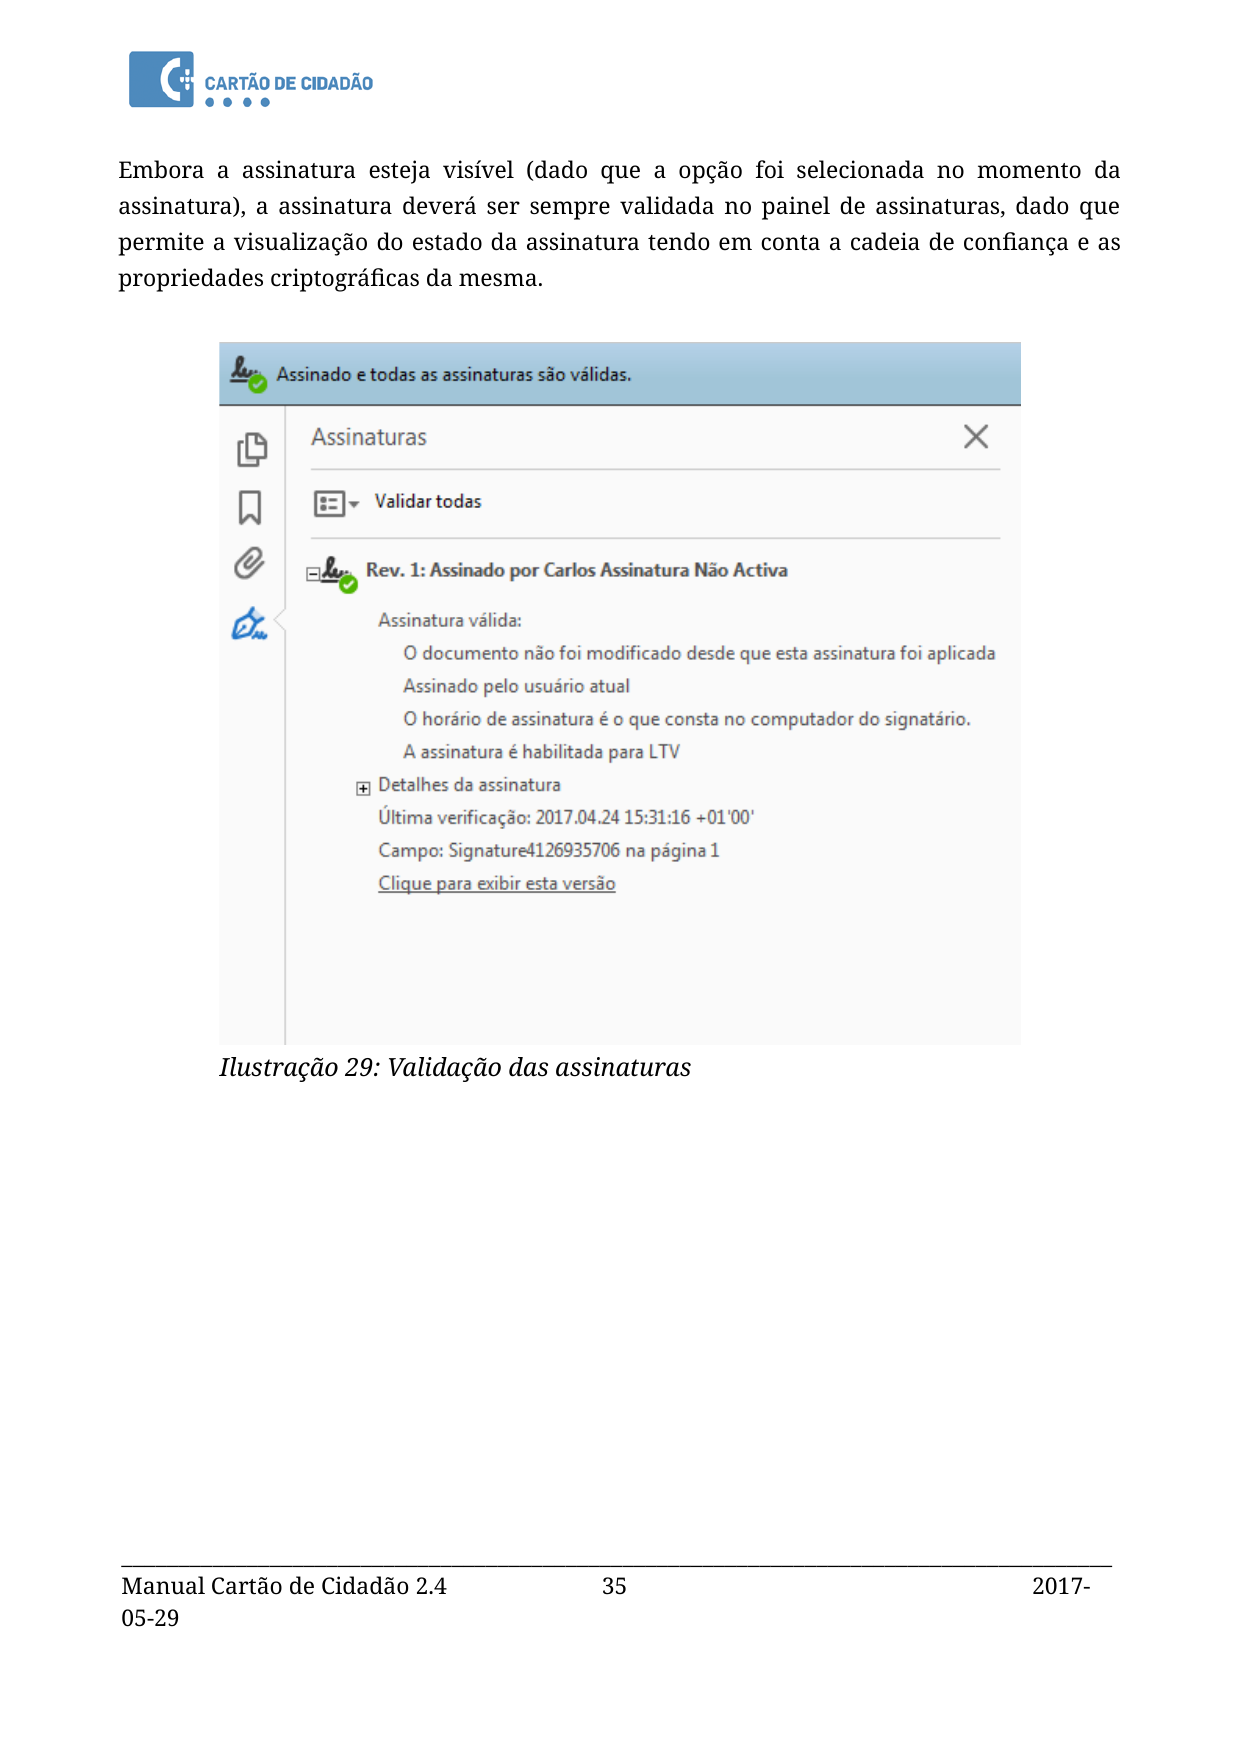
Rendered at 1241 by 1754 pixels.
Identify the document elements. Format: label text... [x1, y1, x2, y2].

text Ilustração 29: Validação das assinaturas [219, 1045, 1021, 1083]
picture [219, 342, 1021, 1045]
text Embora a assinatura esteja visível (dado que a opção foi selecionada no momento da assinatura), a assinatura deverá ser sempre validada no painel de assinaturas, dado que permite a visualização do estado da assinatura tendo em conta a cadeia de confiança e as propriedades criptográficas da mesma. [118, 154, 1122, 293]
picture [127, 45, 420, 115]
